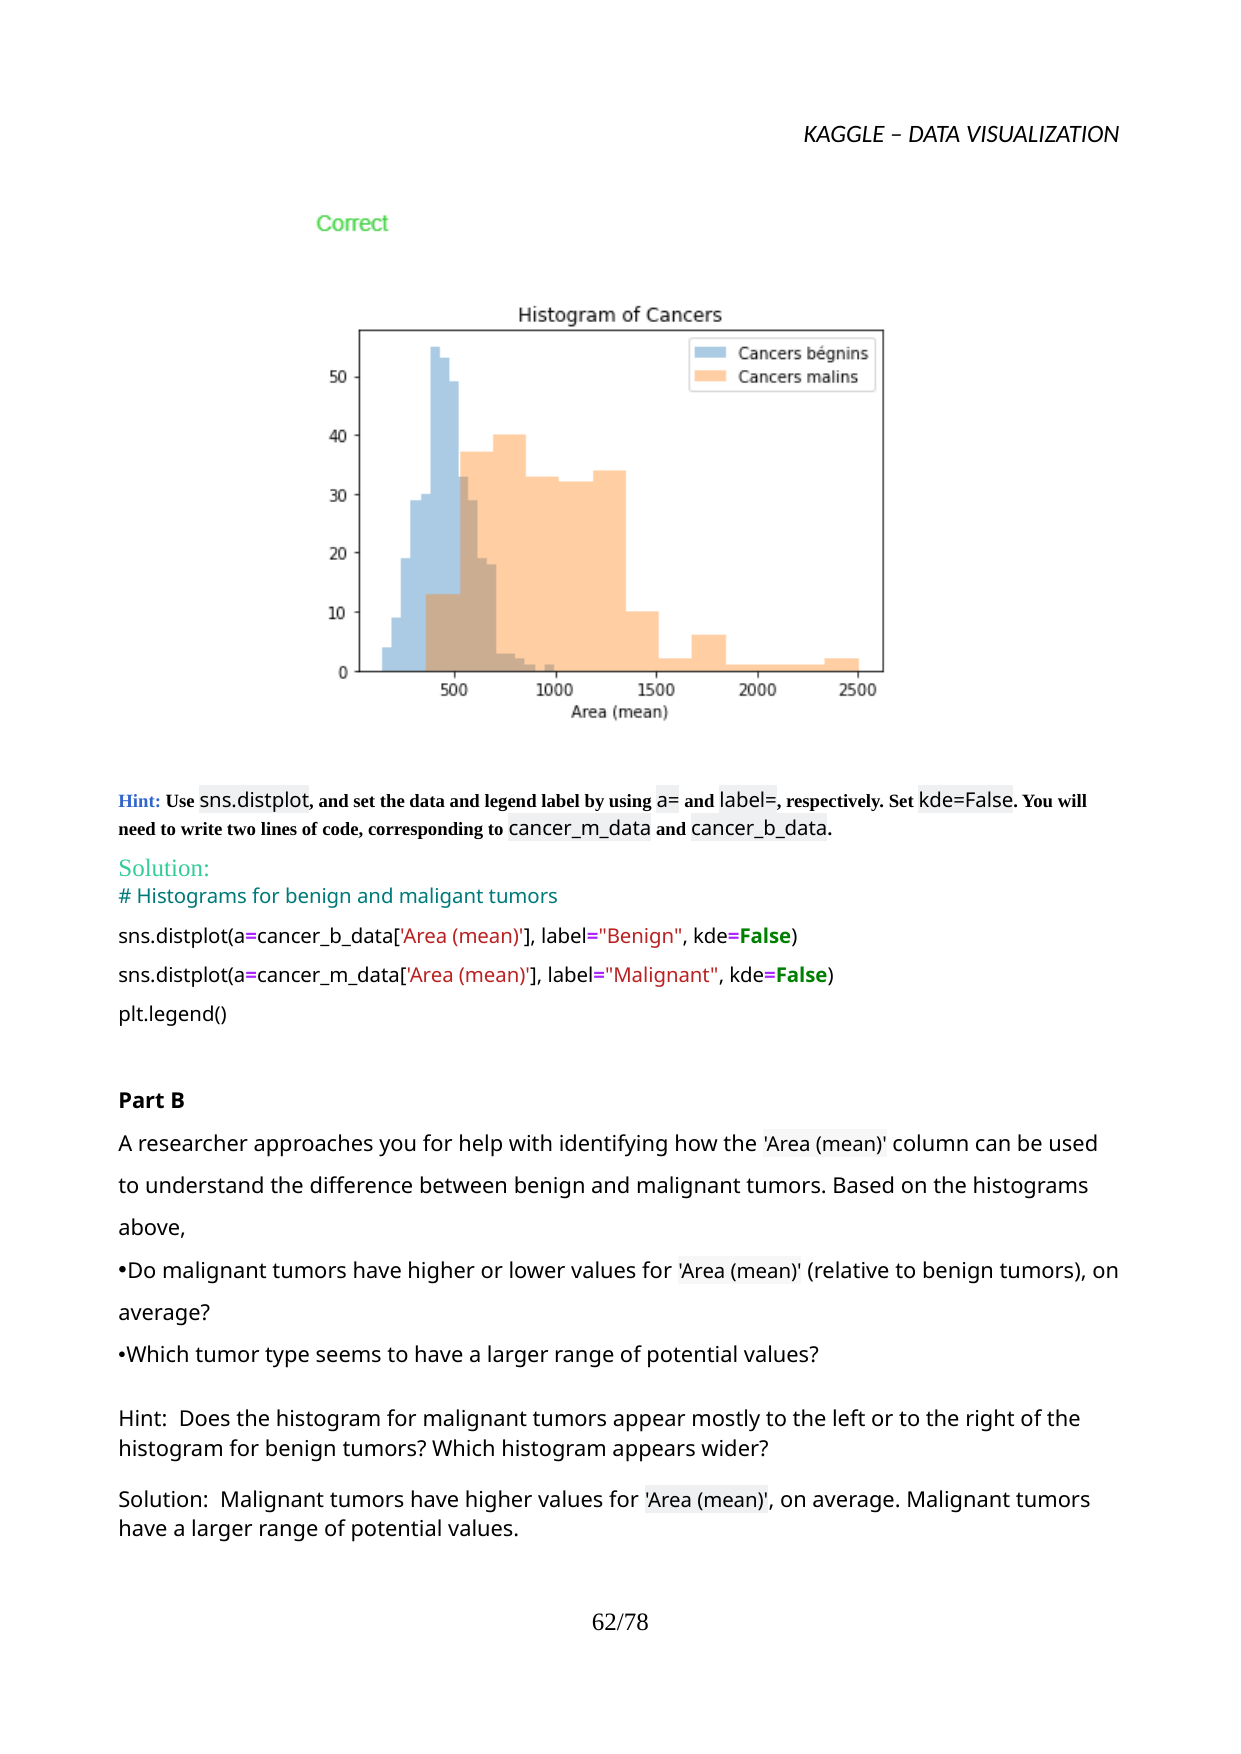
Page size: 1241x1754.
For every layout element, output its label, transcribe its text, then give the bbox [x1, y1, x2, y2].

text Solution: [118, 853, 1122, 882]
picture [287, 178, 953, 765]
text Hint: Use sns.distplot, and set the data and legend label by using a= and label=, respectively. Set kde=False. You will need to write two lines of code, corresponding to cancer_m_data and cancer_b_data. [118, 785, 1122, 841]
text sns.distplot(a=cancer_b_data['Area (mean)'], label="Benign", kde=False) [118, 921, 1122, 949]
list Which tumor type seems to have a larger range of potential values? [118, 1339, 1122, 1369]
text sns.distplot(a=cancer_m_data['Area (mean)'], label="Malignant", kde=False) [118, 961, 1122, 988]
text # Histograms for benign and maligant tumors [118, 882, 1122, 910]
list Do malignant tumors have higher or lower values for 'Area (mean)' (relative to benign tumors), on average? [118, 1254, 1122, 1327]
text Solution: Malignant tumors have higher values for 'Area (mean)', on average. Malignant tumors have a larger range of potential values. [118, 1483, 1122, 1543]
text plt.legend() [118, 1000, 1122, 1028]
text A researcher approaches you for help with identifying how the 'Area (mean)' column can be used to understand the difference between benign and malignant tumors. Based on the histograms above, [118, 1128, 1122, 1242]
text Hint: Does the histogram for malignant tumors appear mostly to the left or to the right of the histogram for benign tumors? Which histogram appears wider? [118, 1403, 1122, 1462]
subtitle Part B [118, 1085, 1122, 1115]
